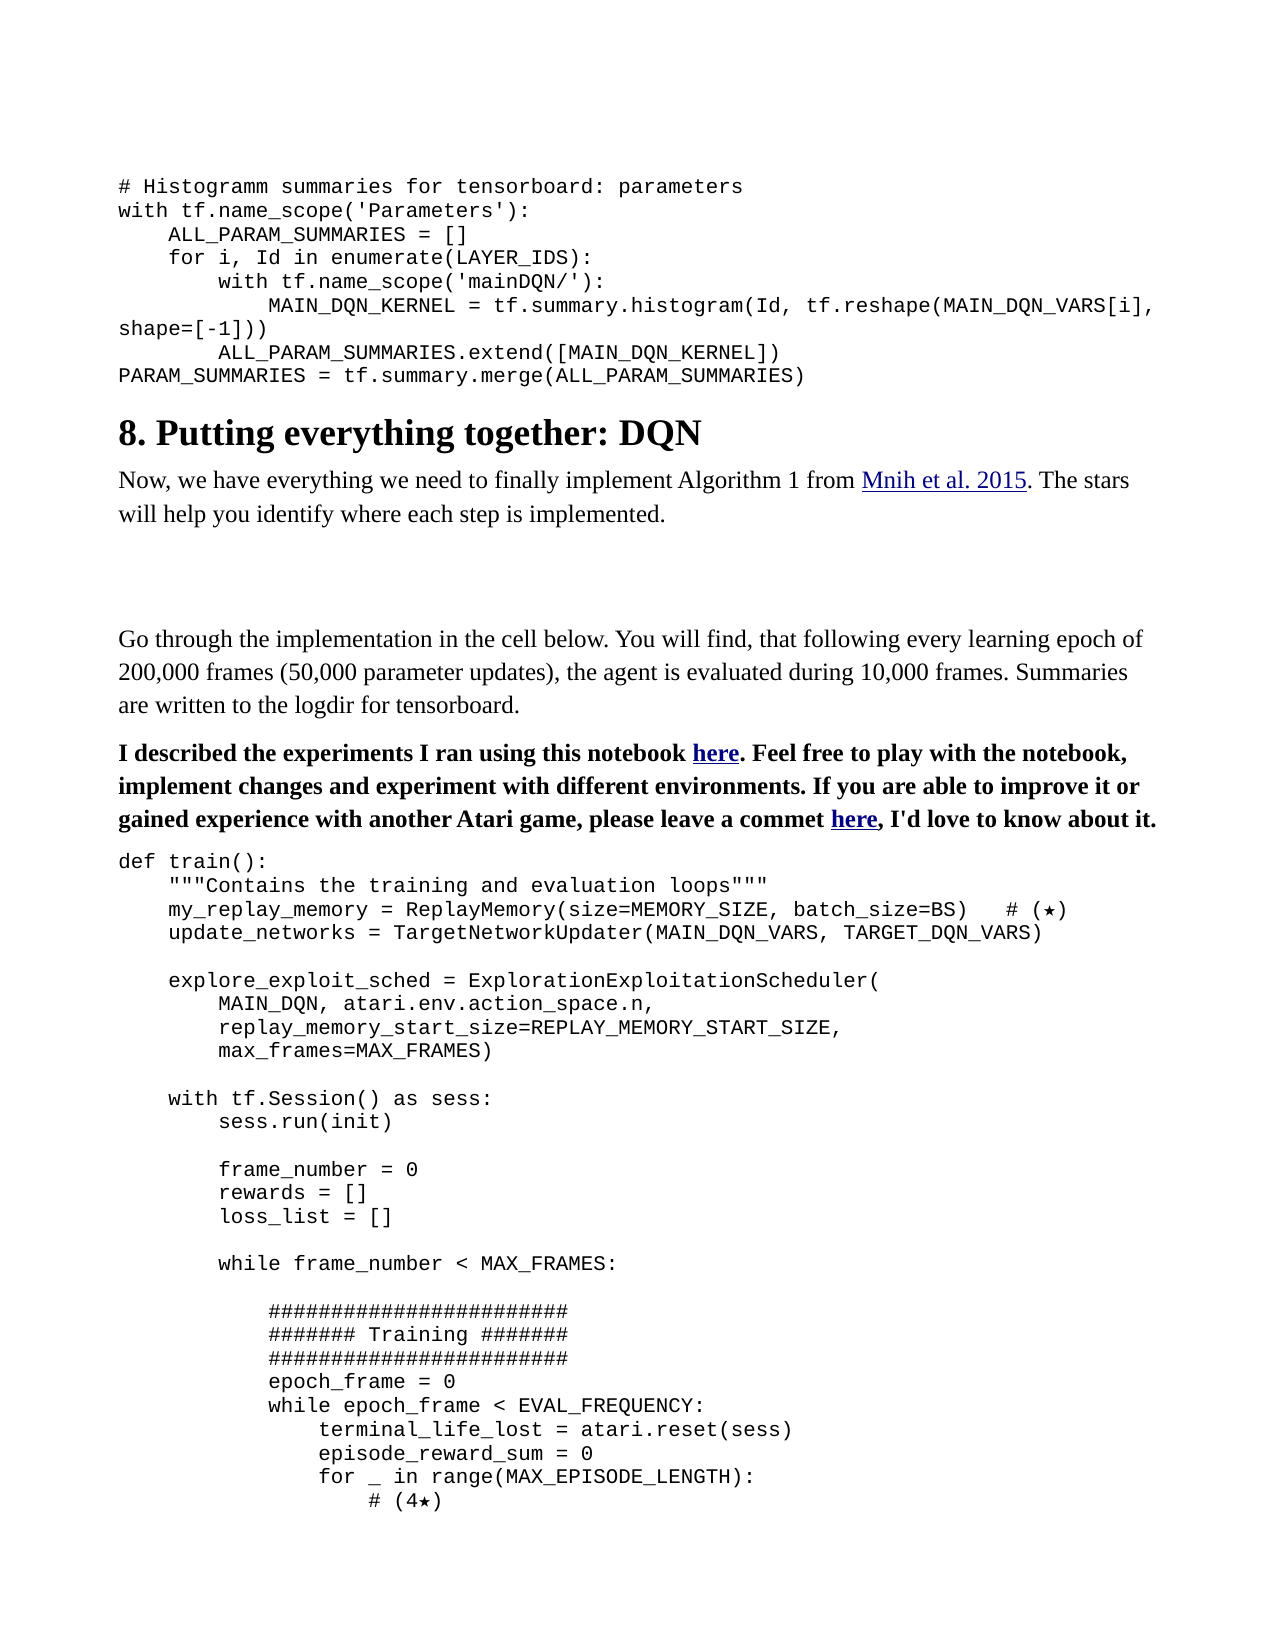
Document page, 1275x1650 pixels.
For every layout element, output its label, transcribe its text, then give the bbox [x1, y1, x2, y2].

text terminal_life_lost = atari.reset(sess) [118, 1419, 1157, 1442]
text ​ [118, 1064, 1157, 1088]
text MAIN_DQN_KERNEL = tf.summary.histogram(Id, tf.reshape(MAIN_DQN_VARS[i], shape=[-1])) [118, 294, 1157, 342]
text while epoch_frame < EVAL_FREQUENCY: [118, 1395, 1157, 1419]
text """Contains the training and evaluation loops""" [118, 875, 1157, 899]
text for i, Id in enumerate(LAYER_IDS): [118, 247, 1157, 271]
text while frame_number < MAX_FRAMES: [118, 1253, 1157, 1277]
text ALL_PARAM_SUMMARIES = [] [118, 224, 1157, 247]
text frame_number = 0 [118, 1159, 1157, 1182]
text for _ in range(MAX_EPISODE_LENGTH): [118, 1466, 1157, 1490]
text # Histogramm summaries for tensorboard: parameters [118, 176, 1157, 200]
text def train(): [118, 851, 1157, 875]
text ######################## [118, 1348, 1157, 1372]
text with tf.Session() as sess: [118, 1088, 1157, 1111]
text ####### Training ####### [118, 1324, 1157, 1348]
text update_networks = TargetNetworkUpdater(MAIN_DQN_VARS, TARGET_DQN_VARS) [118, 922, 1157, 946]
text max_frames=MAX_FRAMES) [118, 1041, 1157, 1064]
text # (4★) [118, 1490, 1157, 1513]
text episode_reward_sum = 0 [118, 1442, 1157, 1466]
text ######################## [118, 1301, 1157, 1324]
text loss_list = [] [118, 1206, 1157, 1230]
text rewards = [] [118, 1182, 1157, 1206]
text epoch_frame = 0 [118, 1372, 1157, 1395]
text with tf.name_scope('mainDQN/'): [118, 271, 1157, 294]
text explore_exploit_sched = ExplorationExploitationScheduler( [118, 969, 1157, 993]
text MAIN_DQN, atari.env.action_space.n, [118, 993, 1157, 1017]
text with tf.name_scope('Parameters'): [118, 200, 1157, 224]
text PARAM_SUMMARIES = tf.summary.merge(ALL_PARAM_SUMMARIES) [118, 366, 1157, 389]
text ALL_PARAM_SUMMARIES.extend([MAIN_DQN_KERNEL]) [118, 342, 1157, 366]
text I described the experiments I ran using this notebook here. Feel free to play with the notebook, implement changes and experiment with different environments. If you are able to improve it or gained experience with another Atari game, please leave a commet here, I'd love to know about it. [118, 738, 1157, 832]
text my_replay_memory = ReplayMemory(size=MEMORY_SIZE, batch_size=BS) # (★) [118, 899, 1157, 922]
text replay_memory_start_size=REPLAY_MEMORY_START_SIZE, [118, 1017, 1157, 1041]
text Go through the implementation in the cell below. You will find, that following every learning epoch of 200,000 frames (50,000 parameter updates), the agent is evaluated during 10,000 frames. Summaries are written to the logdir for tensorboard. [118, 624, 1157, 719]
text sess.run(init) [118, 1111, 1157, 1135]
subtitle 8. Putting everything together: DQN [118, 410, 1157, 453]
text Now, we have everything we need to finally implement Algorithm 1 from Mnih et al. 2015. The stars will help you identify where each step is implemented. [118, 466, 1157, 527]
